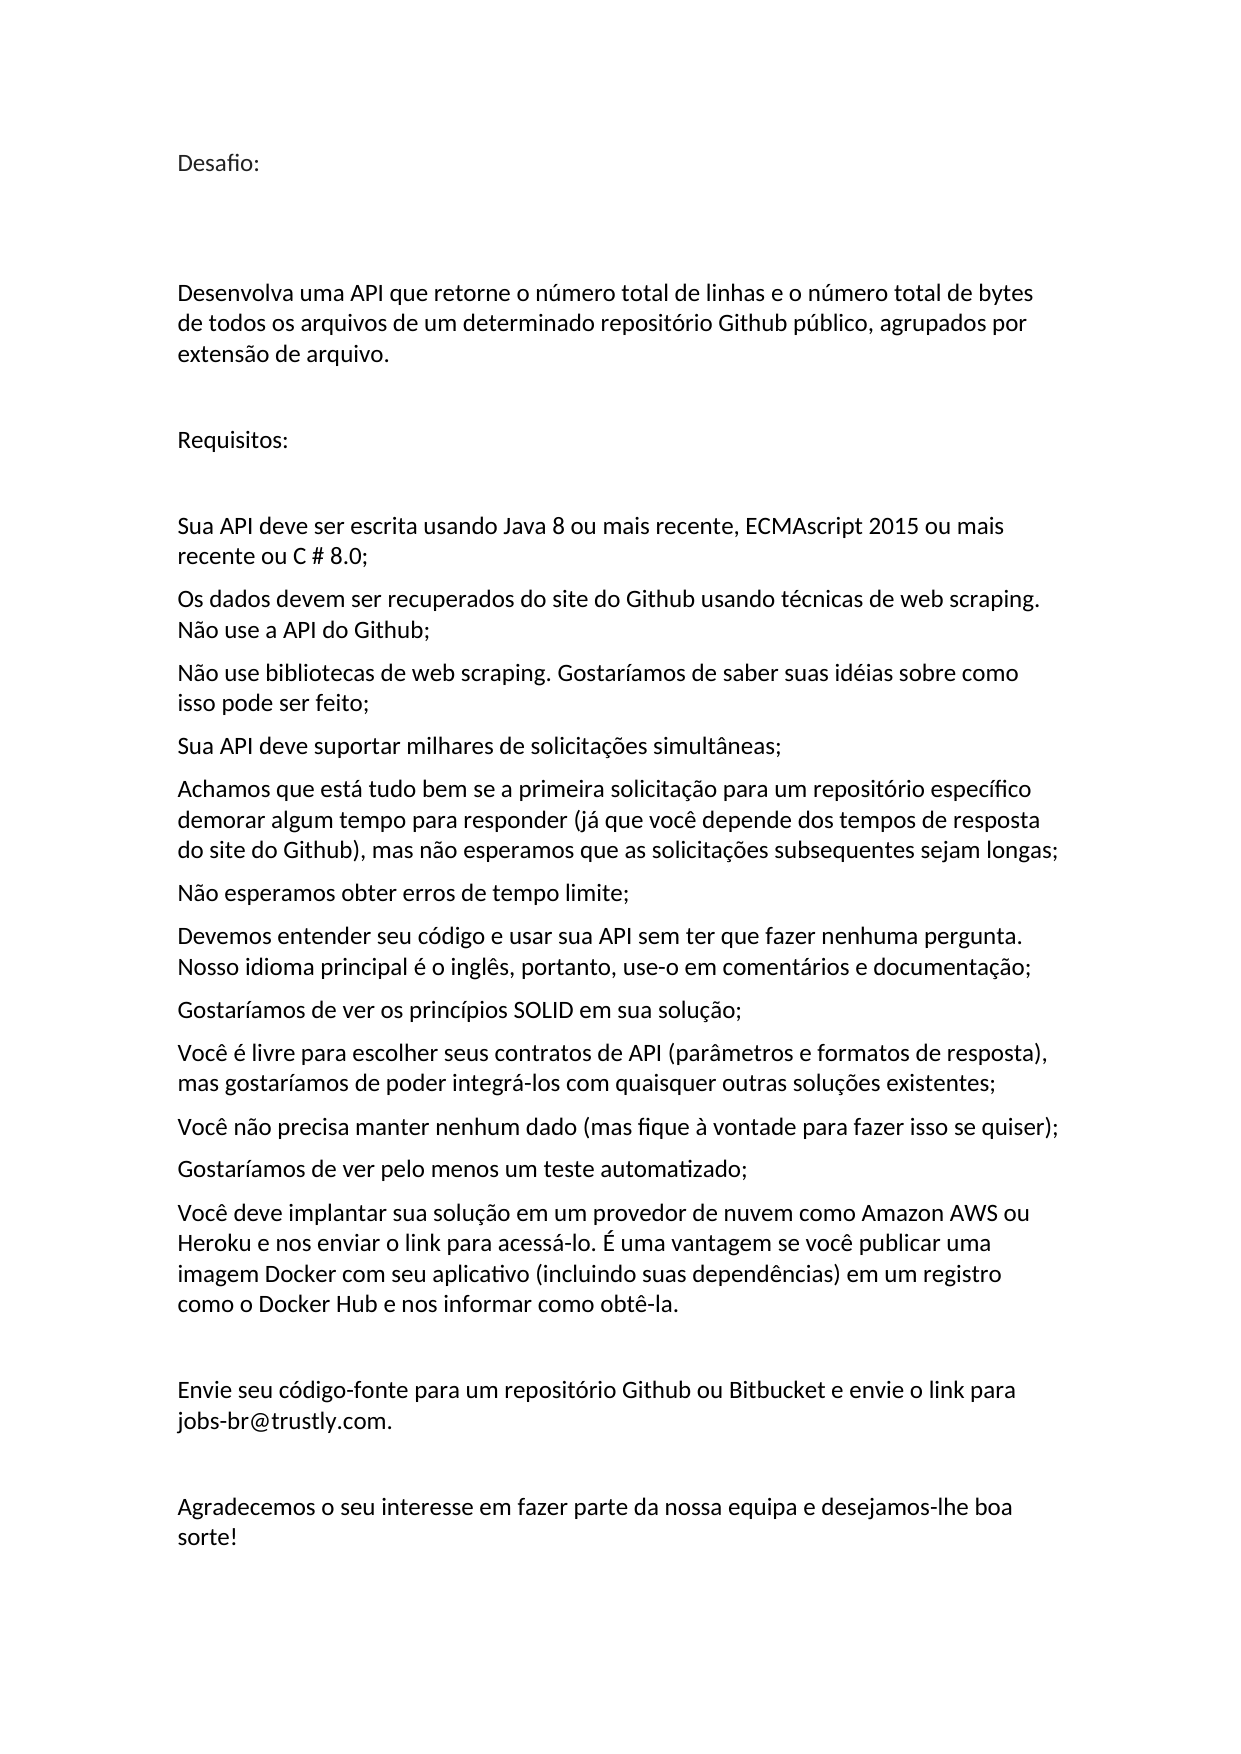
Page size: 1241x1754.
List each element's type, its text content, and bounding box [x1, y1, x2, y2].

text Os dados devem ser recuperados do site do Github usando técnicas de web scraping. Não use a API do Github; [177, 583, 1063, 644]
text Não use bibliotecas de web scraping. Gostaríamos de saber suas idéias sobre como isso pode ser feito; [177, 657, 1063, 718]
text Sua API deve ser escrita usando Java 8 ou mais recente, ECMAscript 2015 ou mais recente ou C # 8.0; [177, 510, 1063, 571]
text Sua API deve suportar milhares de solicitações simultâneas; [177, 730, 1063, 761]
text Você não precisa manter nenhum dado (mas fique à vontade para fazer isso se quiser); [177, 1111, 1063, 1141]
text Requisitos: [177, 424, 1063, 454]
text Você deve implantar sua solução em um provedor de nuvem como Amazon AWS ou Heroku e nos enviar o link para acessá-lo. É uma vantagem se você publicar uma imagem Docker com seu aplicativo (incluindo suas dependências) em um registro como o Docker Hub e nos informar como obtê-la. [177, 1197, 1063, 1319]
text Gostaríamos de ver pelo menos um teste automatizado; [177, 1154, 1063, 1184]
text Achamos que está tudo bem se a primeira solicitação para um repositório específico demorar algum tempo para responder (já que você depende dos tempos de resposta do site do Github), mas não esperamos que as solicitações subsequentes sejam longas; [177, 773, 1063, 865]
text Não esperamos obter erros de tempo limite; [177, 877, 1063, 908]
text Gostaríamos de ver os princípios SOLID em sua solução; [177, 994, 1063, 1024]
text Agradecemos o seu interesse em fazer parte da nossa equipa e desejamos-lhe boa sorte! [177, 1491, 1063, 1552]
text Você é livre para escolher seus contratos de API (parâmetros e formatos de resposta), mas gostaríamos de poder integrá-los com quaisquer outras soluções existentes; [177, 1037, 1063, 1098]
text Devemos entender seu código e usar sua API sem ter que fazer nenhuma pergunta. Nosso idioma principal é o inglês, portanto, use-o em comentários e documentação; [177, 921, 1063, 982]
text Desafio: [177, 148, 1063, 178]
text Desenvolva uma API que retorne o número total de linhas e o número total de bytes de todos os arquivos de um determinado repositório Github público, agrupados por extensão de arquivo. [177, 277, 1063, 368]
text Envie seu código-fonte para um repositório Github ou Bitbucket e envie o link para jobs-br@trustly.com. [177, 1374, 1063, 1435]
